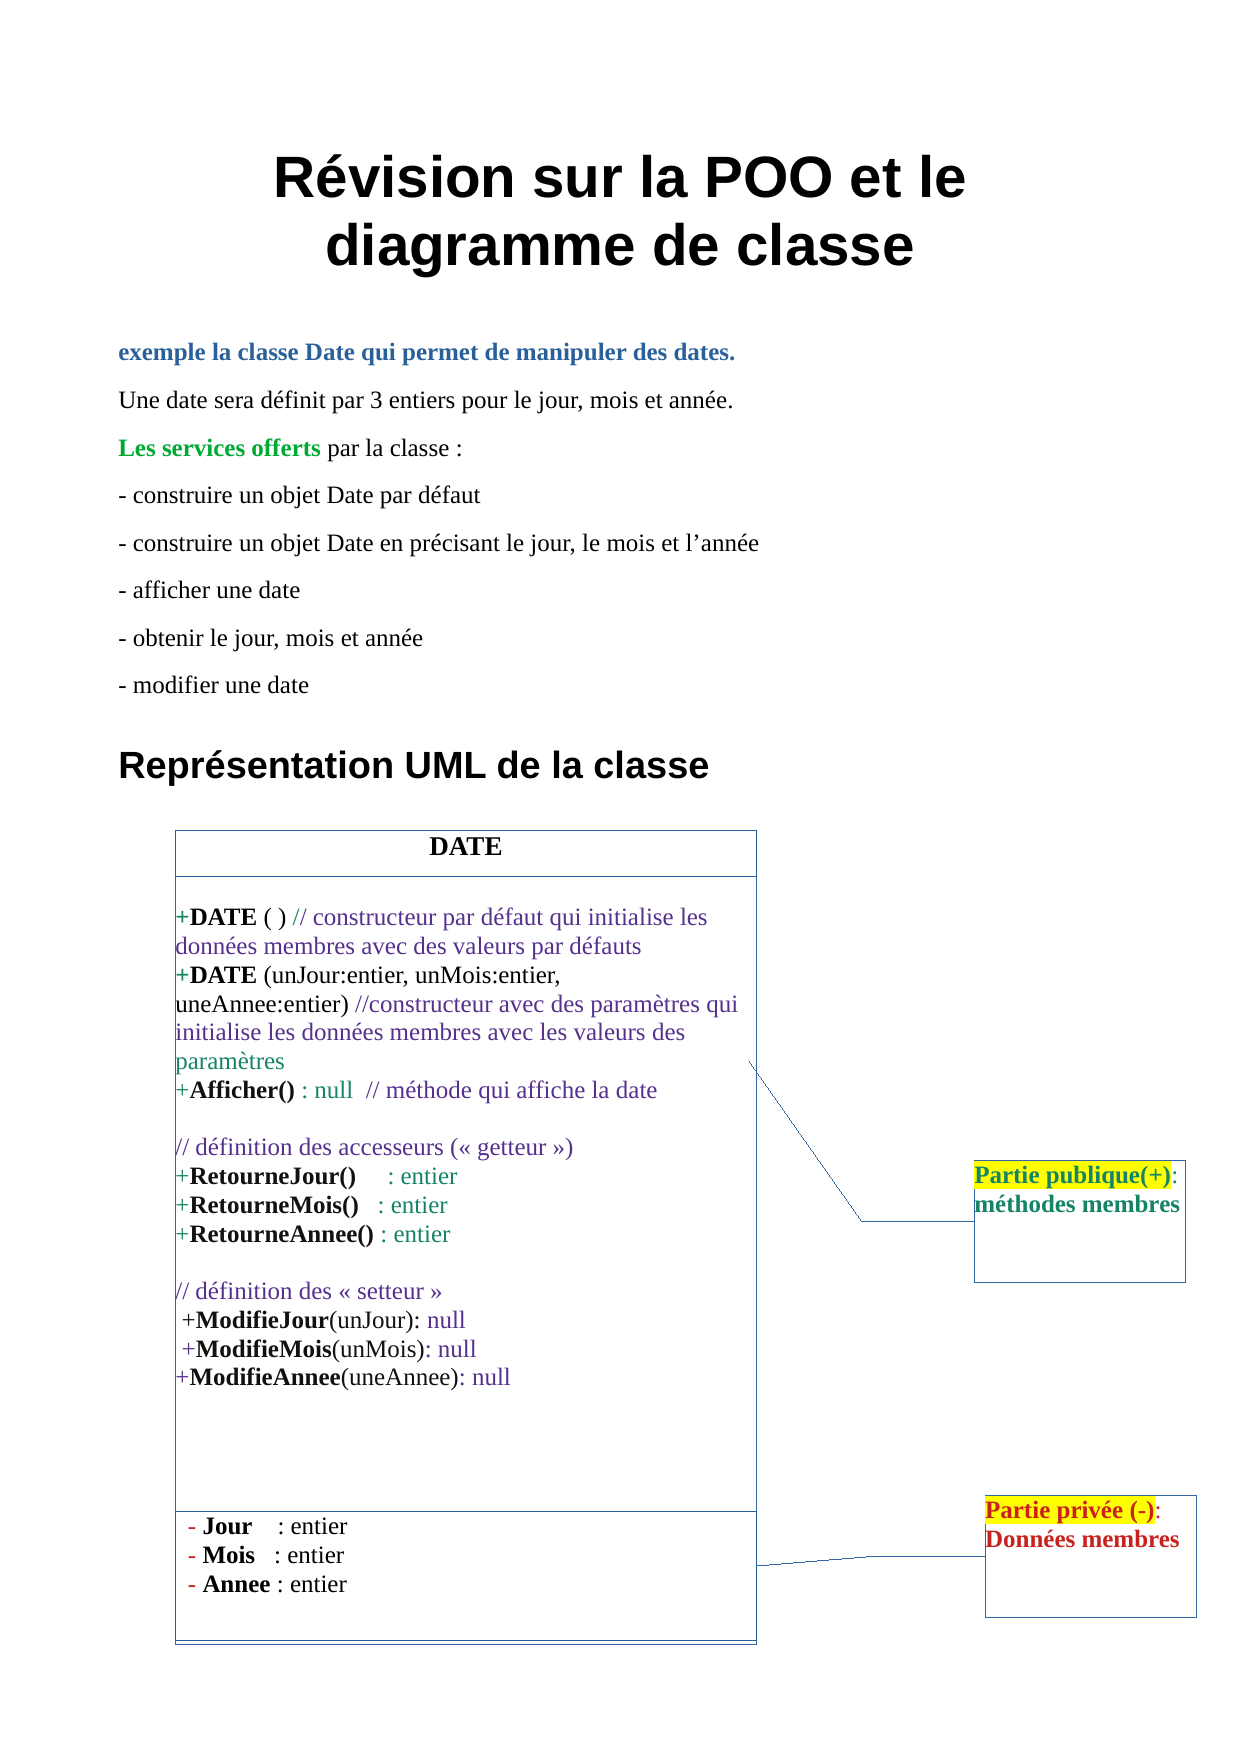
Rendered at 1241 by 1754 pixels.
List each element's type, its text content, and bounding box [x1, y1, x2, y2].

text - obtenir le jour, mois et année [118, 623, 1122, 652]
text - construire un objet Date par défaut [118, 480, 1122, 509]
text Les services offerts par la classe : [118, 433, 1122, 461]
text Une date sera définit par 3 entiers pour le jour, mois et année. [118, 385, 1122, 414]
subtitle Représentation UML de la classe [118, 743, 1122, 787]
text - afficher une date [118, 575, 1122, 604]
title Révision sur la POO et le diagramme de classe [118, 143, 1122, 277]
text - modifier une date [118, 671, 1122, 699]
text exemple la classe Date qui permet de manipuler des dates. [118, 337, 1122, 366]
text - construire un objet Date en précisant le jour, le mois et l’année [118, 528, 1122, 557]
